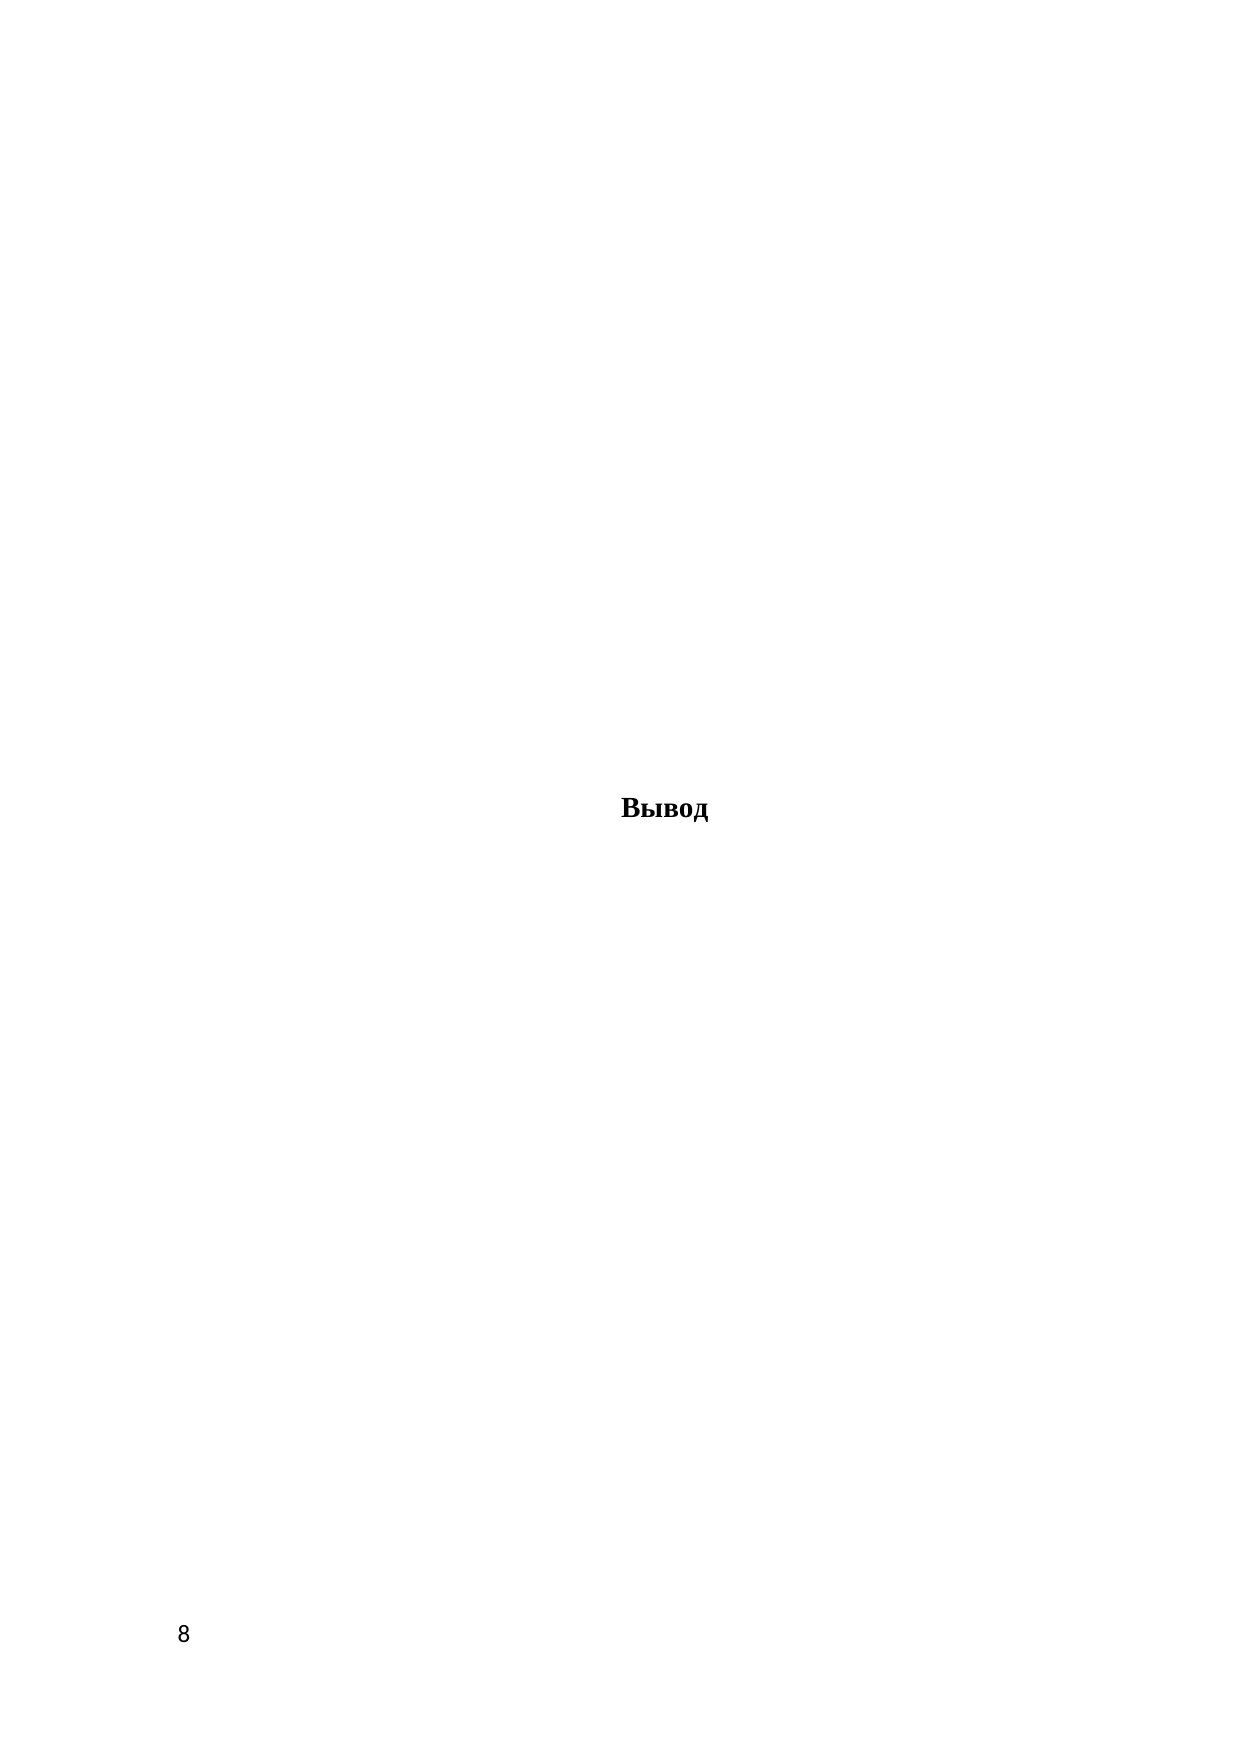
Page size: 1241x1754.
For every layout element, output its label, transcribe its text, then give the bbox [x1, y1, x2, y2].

text Вывод [177, 790, 1152, 824]
